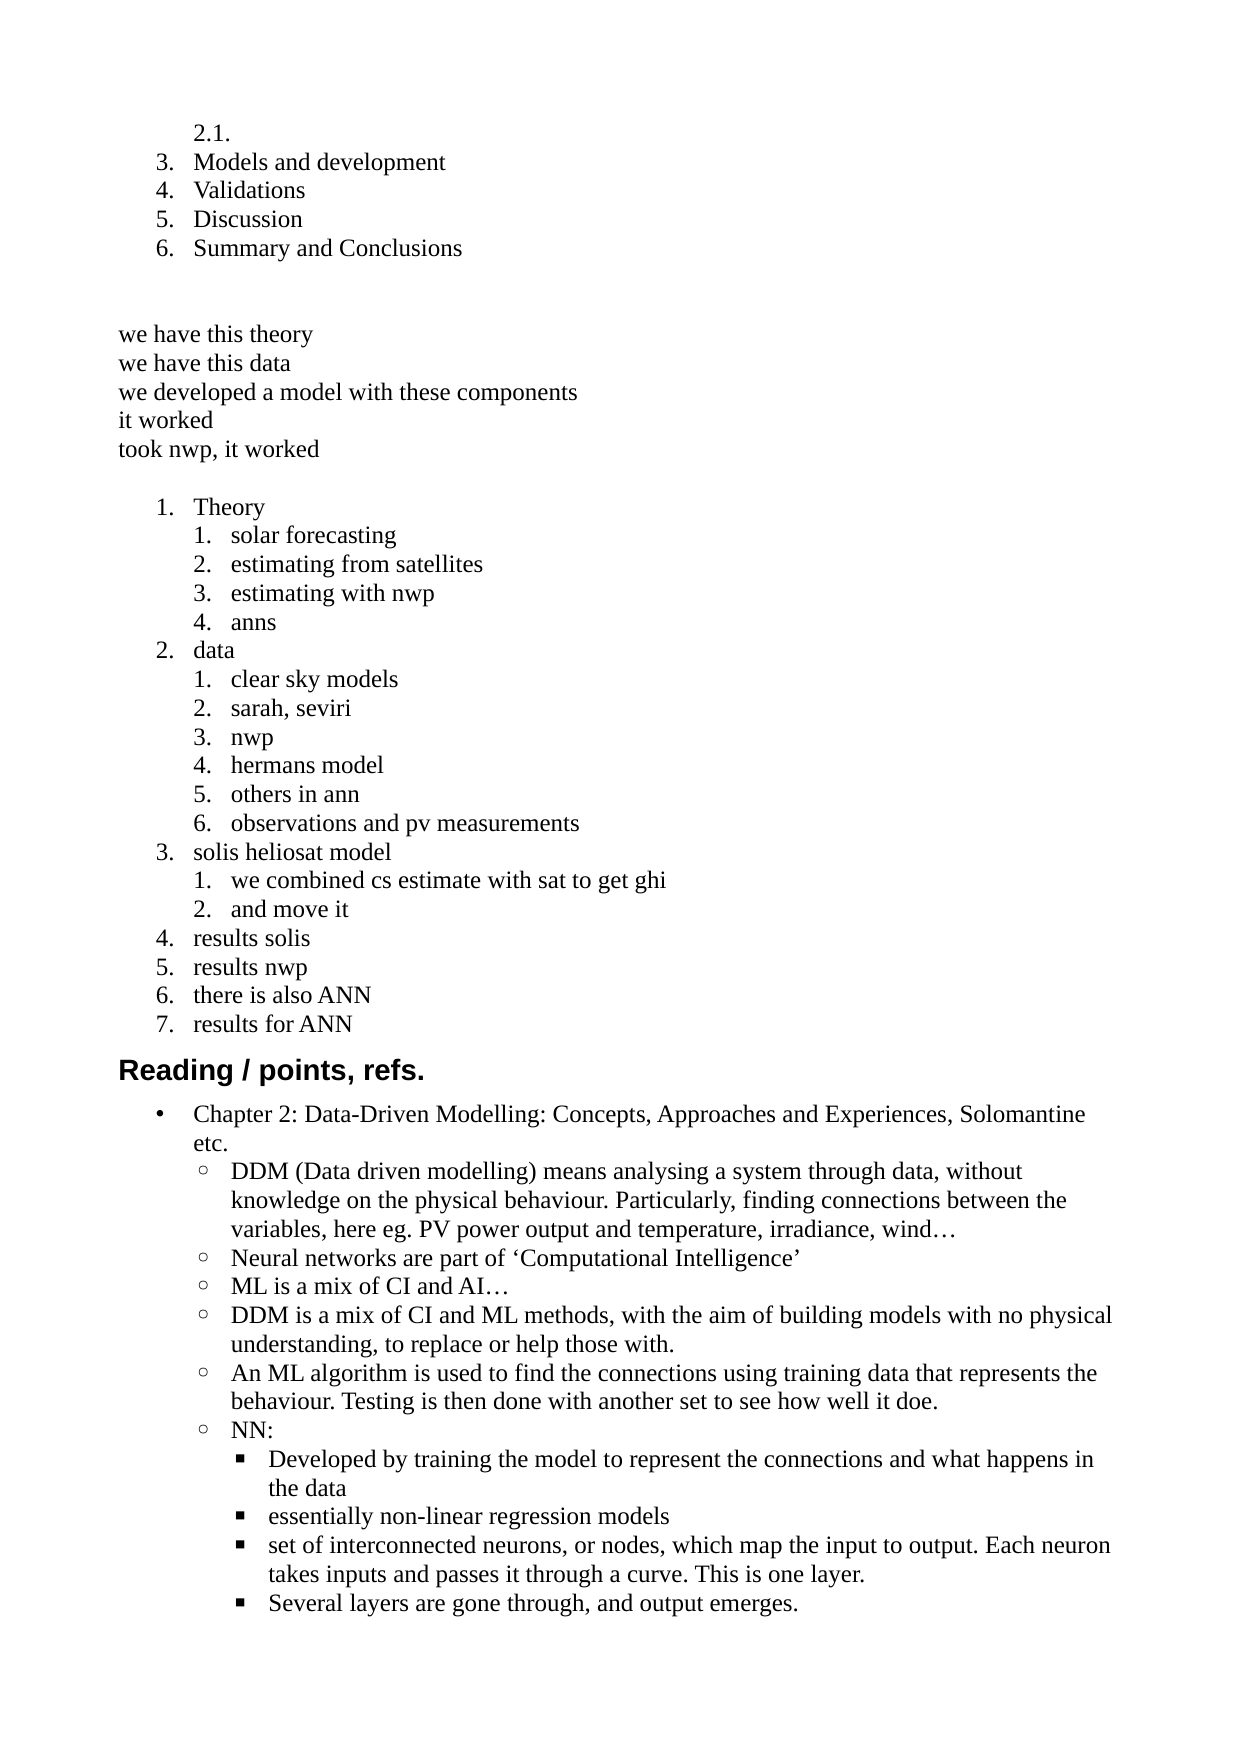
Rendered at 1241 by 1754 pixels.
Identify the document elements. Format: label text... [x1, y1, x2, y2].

list DDM is a mix of CI and ML methods, with the aim of building models with no physical understanding, to replace or help those with. [193, 1300, 1122, 1358]
list we combined cs estimate with sat to get ghi [193, 866, 1122, 894]
list results nwp [156, 952, 1122, 981]
list Developed by training the model to represent the connections and what happens in the data [231, 1444, 1122, 1501]
list sarah, seviri [193, 693, 1122, 722]
text we developed a model with these components [118, 377, 1122, 406]
list DDM (Data driven modelling) means analysing a system through data, without knowledge on the physical behaviour. Particularly, finding connections between the variables, here eg. PV power output and temperature, irradiance, wind… [193, 1156, 1122, 1243]
list NN: [193, 1415, 1122, 1444]
list estimating from satellites [193, 549, 1122, 578]
subtitle Reading / points, refs. [118, 1053, 1122, 1086]
list Models and development [156, 147, 1122, 176]
list data [156, 636, 1122, 664]
list anns [193, 607, 1122, 636]
list solar forecasting [193, 521, 1122, 549]
list results for ANN [156, 1009, 1122, 1038]
list results solis [156, 923, 1122, 952]
list Validations [156, 176, 1122, 204]
text took nwp, it worked [118, 434, 1122, 463]
list Neural networks are part of ‘Computational Intelligence’ [193, 1243, 1122, 1271]
list hermans model [193, 751, 1122, 779]
list ML is a mix of CI and AI… [193, 1271, 1122, 1300]
list others in ann [193, 779, 1122, 808]
list observations and pv measurements [193, 808, 1122, 837]
text we have this theory [118, 319, 1122, 348]
list solis heliosat model [156, 837, 1122, 866]
text we have this data [118, 348, 1122, 377]
list and move it [193, 894, 1122, 923]
list Discussion [156, 204, 1122, 233]
list nwp [193, 722, 1122, 751]
list estimating with nwp [193, 578, 1122, 607]
list essentially non-linear regression models [231, 1501, 1122, 1530]
list Theory [156, 492, 1122, 521]
list Summary and Conclusions [156, 233, 1122, 262]
list there is also ANN [156, 981, 1122, 1009]
text it worked [118, 406, 1122, 434]
list Chapter 2: Data-Driven Modelling: Concepts, Approaches and Experiences, Solomantine etc. [156, 1099, 1122, 1156]
list set of interconnected neurons, or nodes, which map the input to output. Each neuron takes inputs and passes it through a curve. This is one layer. [231, 1530, 1122, 1588]
list An ML algorithm is used to find the connections using training data that represents the behaviour. Testing is then done with another set to see how well it doe. [193, 1358, 1122, 1415]
list Several layers are gone through, and output emerges. [231, 1588, 1122, 1616]
list clear sky models [193, 664, 1122, 693]
